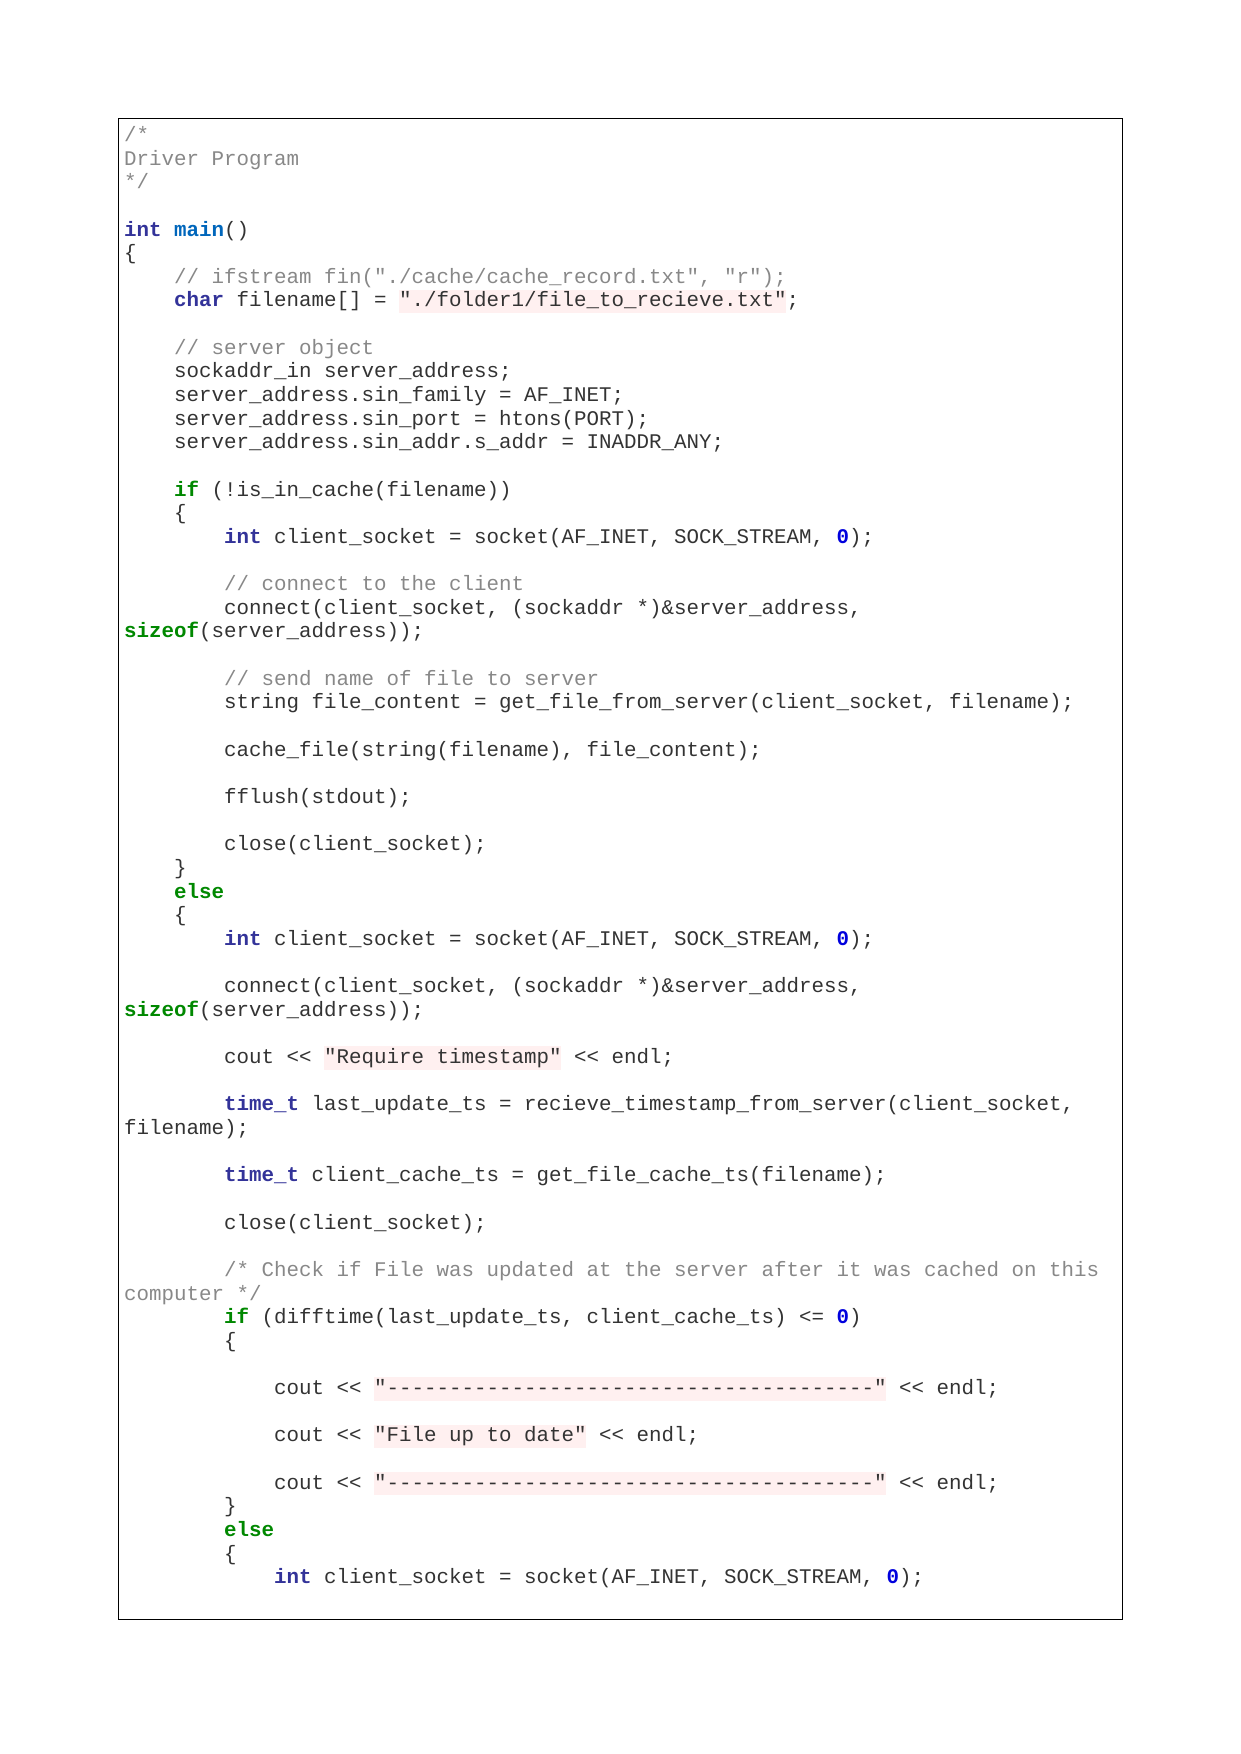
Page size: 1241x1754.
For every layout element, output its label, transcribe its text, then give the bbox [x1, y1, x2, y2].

table_header /* Driver Program */ int main() { // ifstream fin("./cache/cache_record.txt", "r"); char filename[] = "./folder1/file_to_recieve.txt"; // server object sockaddr_in server_address; server_address.sin_family = AF_INET; server_address.sin_port = htons(PORT); server_address.sin_addr.s_addr = INADDR_ANY; if (!is_in_cache(filename)) { int client_socket = socket(AF_INET, SOCK_STREAM, 0); // connect to the client connect(client_socket, (sockaddr *)&server_address, sizeof(server_address)); // send name of file to server string file_content = get_file_from_server(client_socket, filename); cache_file(string(filename), file_content); fflush(stdout); close(client_socket); } else { int client_socket = socket(AF_INET, SOCK_STREAM, 0); connect(client_socket, (sockaddr *)&server_address, sizeof(server_address)); cout << "Require timestamp" << endl; time_t last_update_ts = recieve_timestamp_from_server(client_socket, filename); time_t client_cache_ts = get_file_cache_ts(filename); close(client_socket); /* Check if File was updated at the server after it was cached on this computer */ if (difftime(last_update_ts, client_cache_ts) <= 0) { cout << "---------------------------------------" << endl; cout << "File up to date" << endl; cout << "---------------------------------------" << endl; } else { int client_socket = socket(AF_INET, SOCK_STREAM, 0); [119, 119, 1122, 1619]
